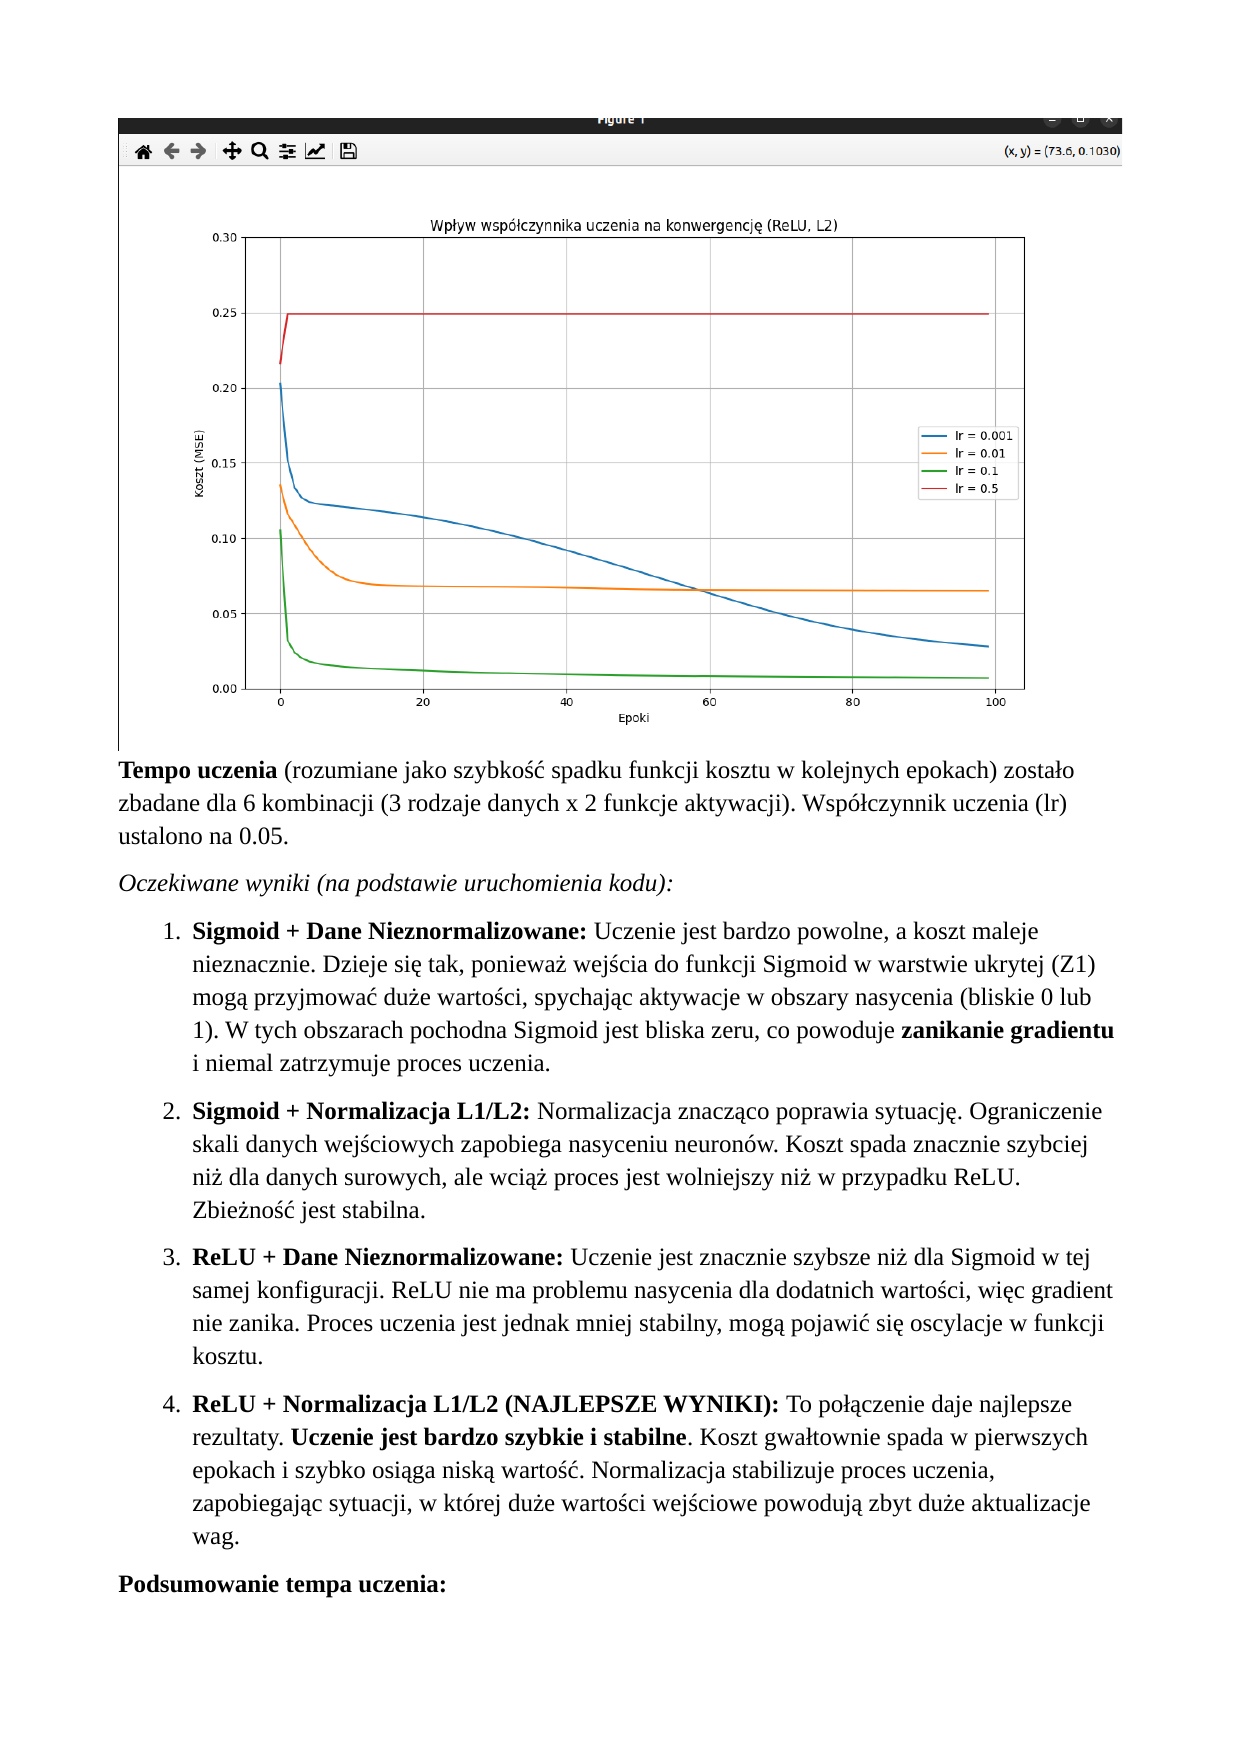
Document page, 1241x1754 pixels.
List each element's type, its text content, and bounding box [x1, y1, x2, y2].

text Oczekiwane wyniki (na podstawie uruchomienia kodu): [118, 868, 1122, 897]
list ReLU + Normalizacja L1/L2 (NAJLEPSZE WYNIKI): To połączenie daje najlepsze rezultaty. Uczenie jest bardzo szybkie i stabilne. Koszt gwałtownie spada w pierwszych epokach i szybko osiąga niską wartość. Normalizacja stabilizuje proces uczenia, zapobiegając sytuacji, w której duże wartości wejściowe powodują zbyt duże aktualizacje wag. [162, 1389, 1122, 1550]
list ReLU + Dane Nieznormalizowane: Uczenie jest znacznie szybsze niż dla Sigmoid w tej samej konfiguracji. ReLU nie ma problemu nasycenia dla dodatnich wartości, więc gradient nie zanika. Proces uczenia jest jednak mniej stabilny, mogą pojawić się oscylacje w funkcji kosztu. [162, 1242, 1122, 1370]
text Podsumowanie tempa uczenia: [118, 1569, 1122, 1597]
picture [118, 118, 1123, 751]
list Sigmoid + Dane Nieznormalizowane: Uczenie jest bardzo powolne, a koszt maleje nieznacznie. Dzieje się tak, ponieważ wejścia do funkcji Sigmoid w warstwie ukrytej (Z1) mogą przyjmować duże wartości, spychając aktywacje w obszary nasycenia (bliskie 0 lub 1). W tych obszarach pochodna Sigmoid jest bliska zeru, co powoduje zanikanie gradientu i niemal zatrzymuje proces uczenia. [162, 916, 1122, 1077]
text Tempo uczenia (rozumiane jako szybkość spadku funkcji kosztu w kolejnych epokach) zostało zbadane dla 6 kombinacji (3 rodzaje danych x 2 funkcje aktywacji). Współczynnik uczenia (lr) ustalono na 0.05. [118, 751, 1122, 849]
list Sigmoid + Normalizacja L1/L2: Normalizacja znacząco poprawia sytuację. Ograniczenie skali danych wejściowych zapobiega nasyceniu neuronów. Koszt spada znacznie szybciej niż dla danych surowych, ale wciąż proces jest wolniejszy niż w przypadku ReLU. Zbieżność jest stabilna. [162, 1096, 1122, 1223]
